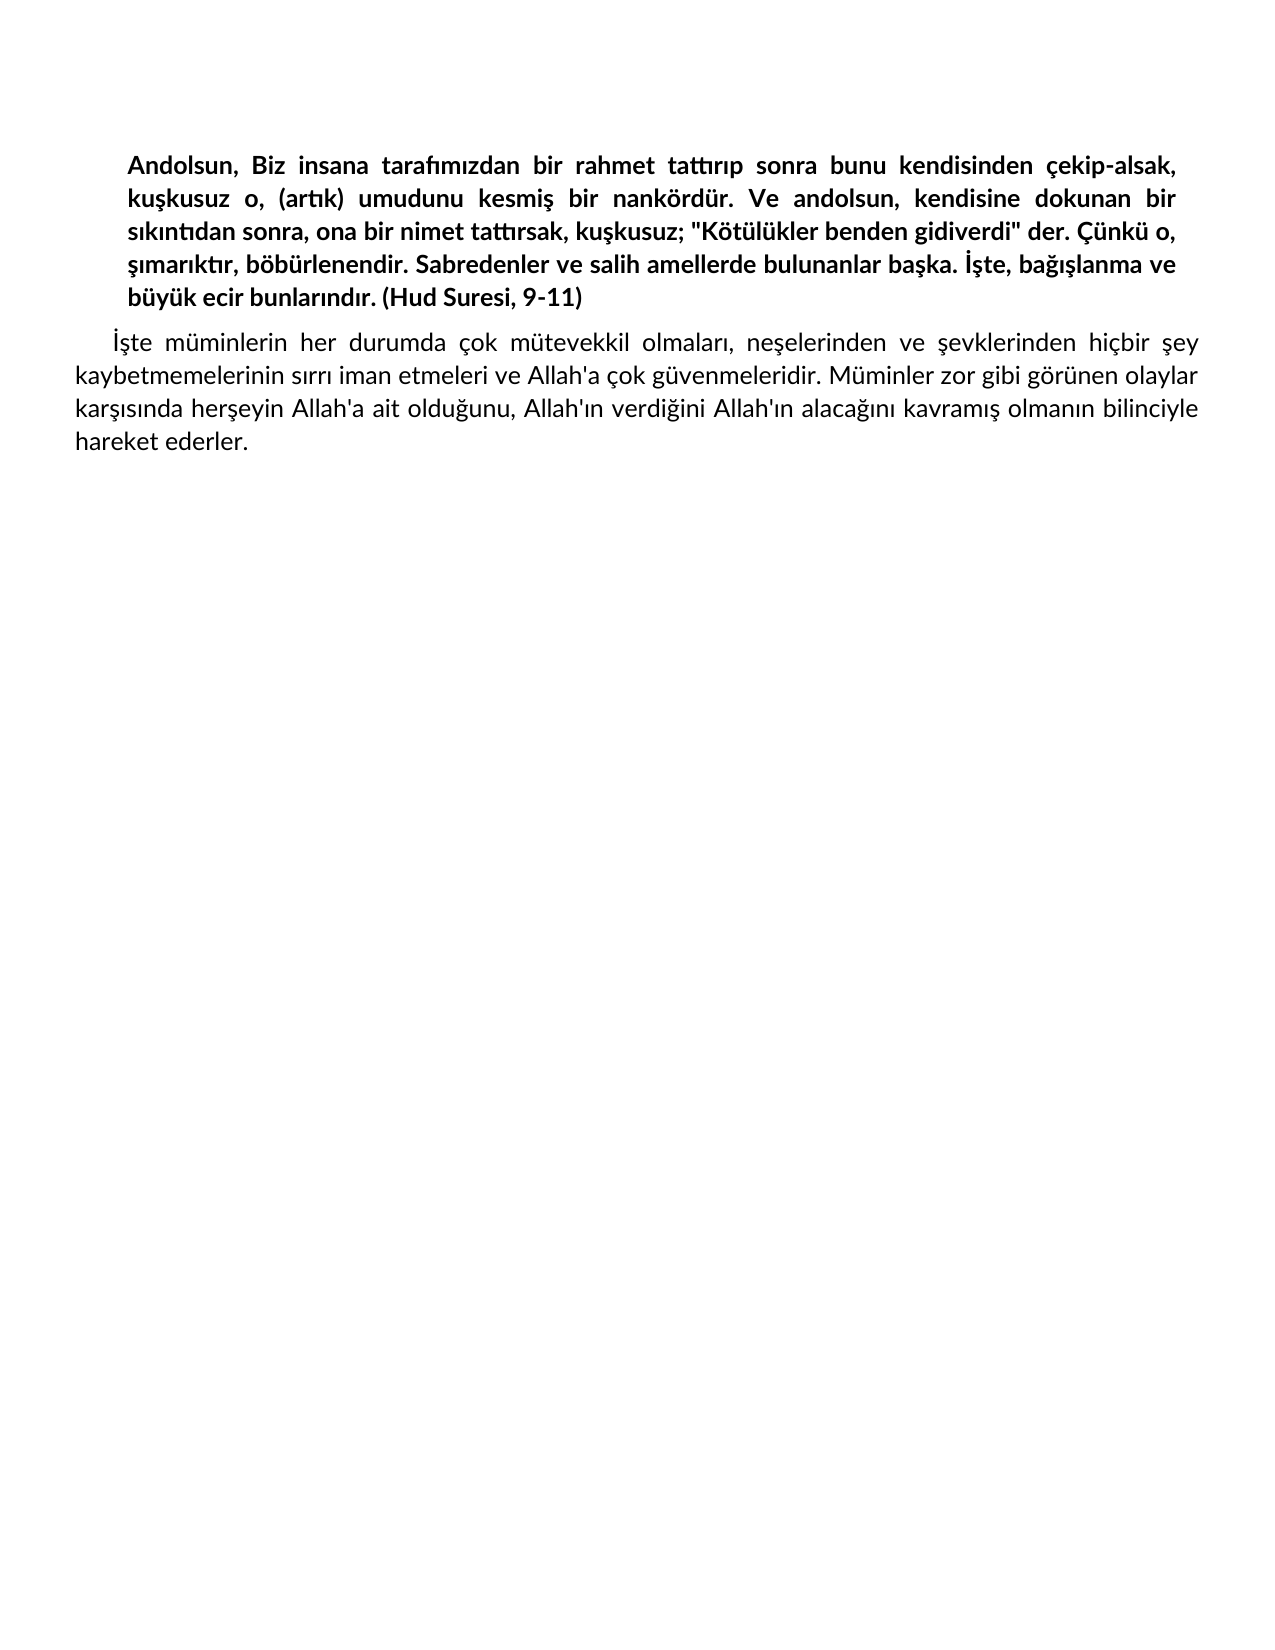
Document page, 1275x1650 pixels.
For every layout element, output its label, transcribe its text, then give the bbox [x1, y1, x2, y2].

text İşte müminlerin her durumda çok mütevekkil olmaları, neşelerinden ve şevklerinden hiçbir şey kaybetmemelerinin sırrı iman etmeleri ve Allah'a çok güvenmeleridir. Müminler zor gibi görünen olaylar karşısında herşeyin Allah'a ait olduğunu, Allah'ın verdiğini Allah'ın alacağını kavramış olmanın bilinciyle hareket ederler. [75, 327, 1200, 456]
text Andolsun, Biz insana tarafımızdan bir rahmet tattırıp sonra bunu kendisinden çekip-alsak, kuşkusuz o, (artık) umudunu kesmiş bir nankördür. Ve andolsun, kendisine dokunan bir sıkıntıdan sonra, ona bir nimet tattırsak, kuşkusuz; "Kötülükler benden gidiverdi" der. Çünkü o, şımarıktır, böbürlenendir. Sabredenler ve salih amellerde bulunanlar başka. İşte, bağışlanma ve büyük ecir bunlarındır. (Hud Suresi, 9-11) [127, 150, 1177, 312]
